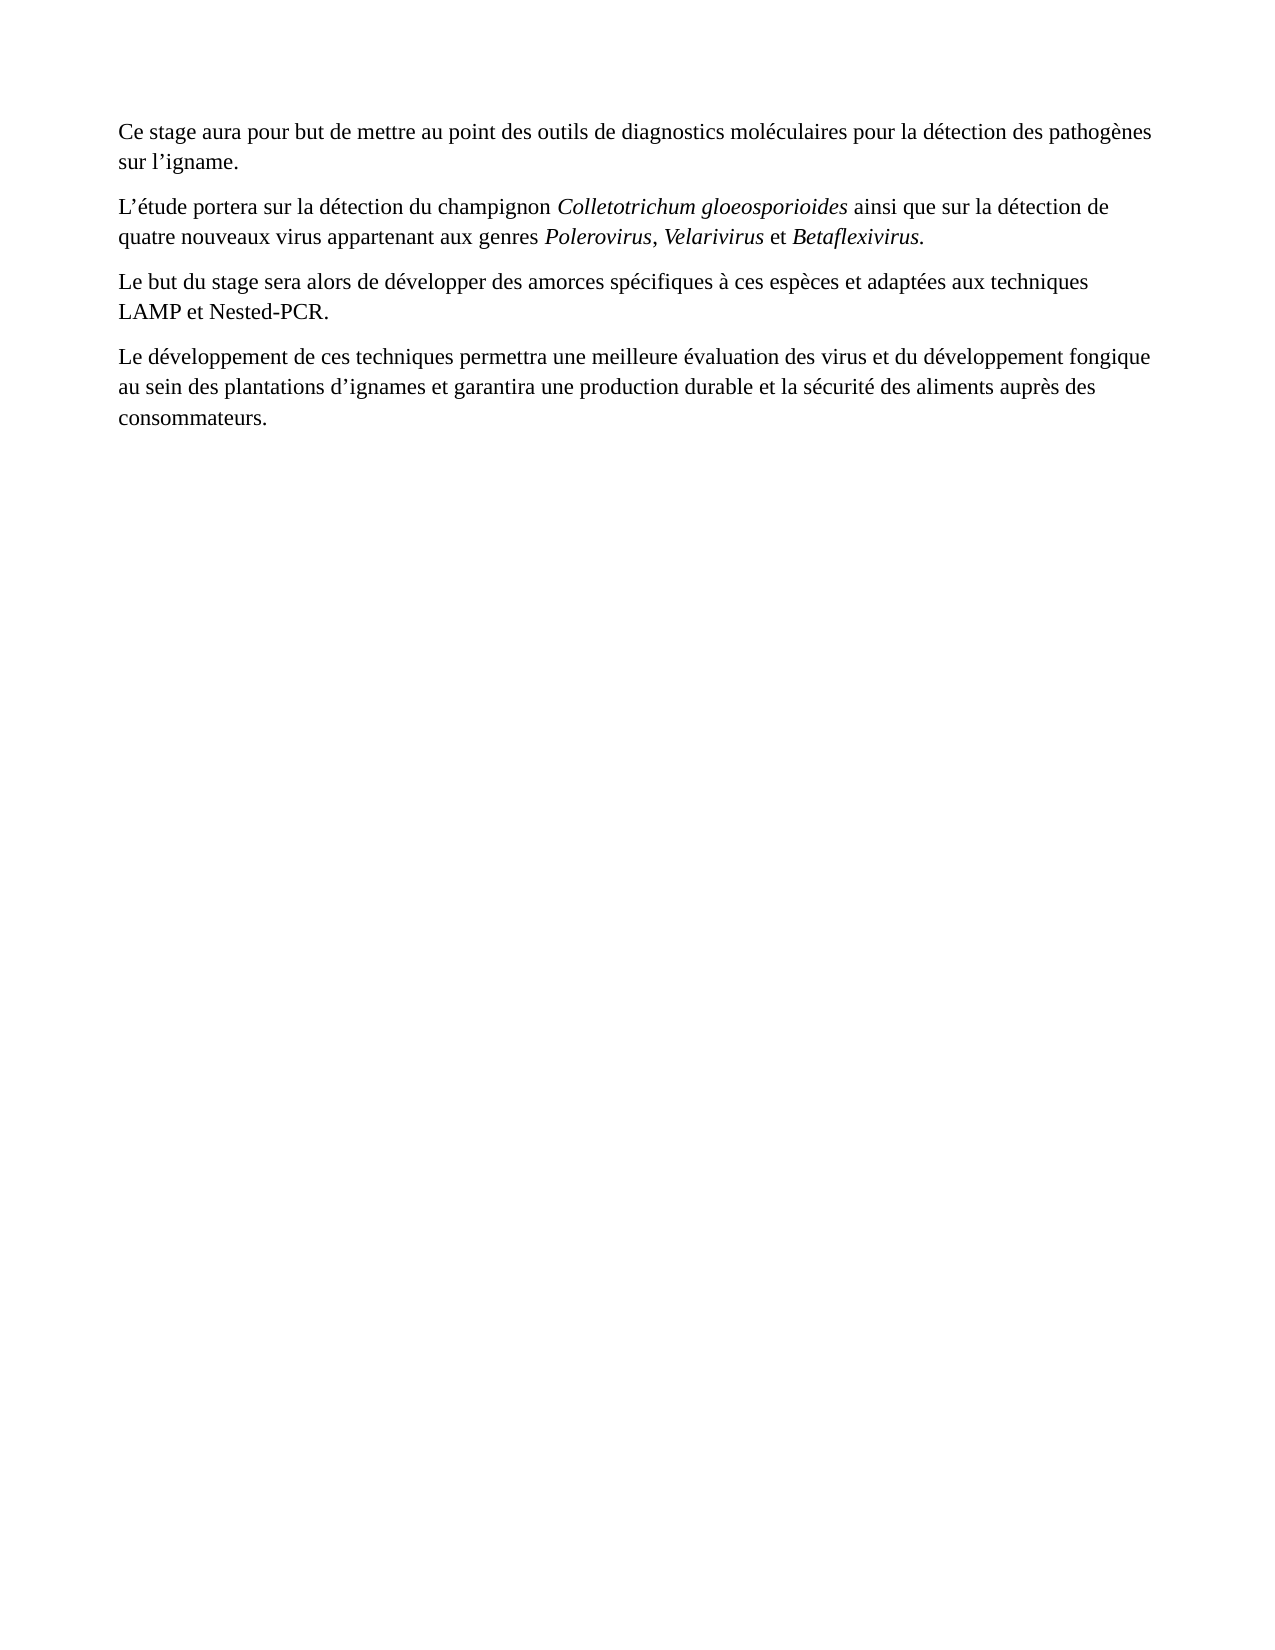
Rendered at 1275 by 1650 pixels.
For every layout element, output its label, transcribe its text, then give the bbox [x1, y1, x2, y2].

text Le développement de ces techniques permettra une meilleure évaluation des virus et du développement fongique au sein des plantations d’ignames et garantira une production durable et la sécurité des aliments auprès des consommateurs. [118, 343, 1157, 430]
text L’étude portera sur la détection du champignon Colletotrichum gloeosporioides ainsi que sur la détection de quatre nouveaux virus appartenant aux genres Polerovirus, Velarivirus et Betaflexivirus. [118, 193, 1157, 250]
text Ce stage aura pour but de mettre au point des outils de diagnostics moléculaires pour la détection des pathogènes sur l’igname. [118, 118, 1157, 175]
text Le but du stage sera alors de développer des amorces spécifiques à ces espèces et adaptées aux techniques LAMP et Nested-PCR. [118, 268, 1157, 325]
